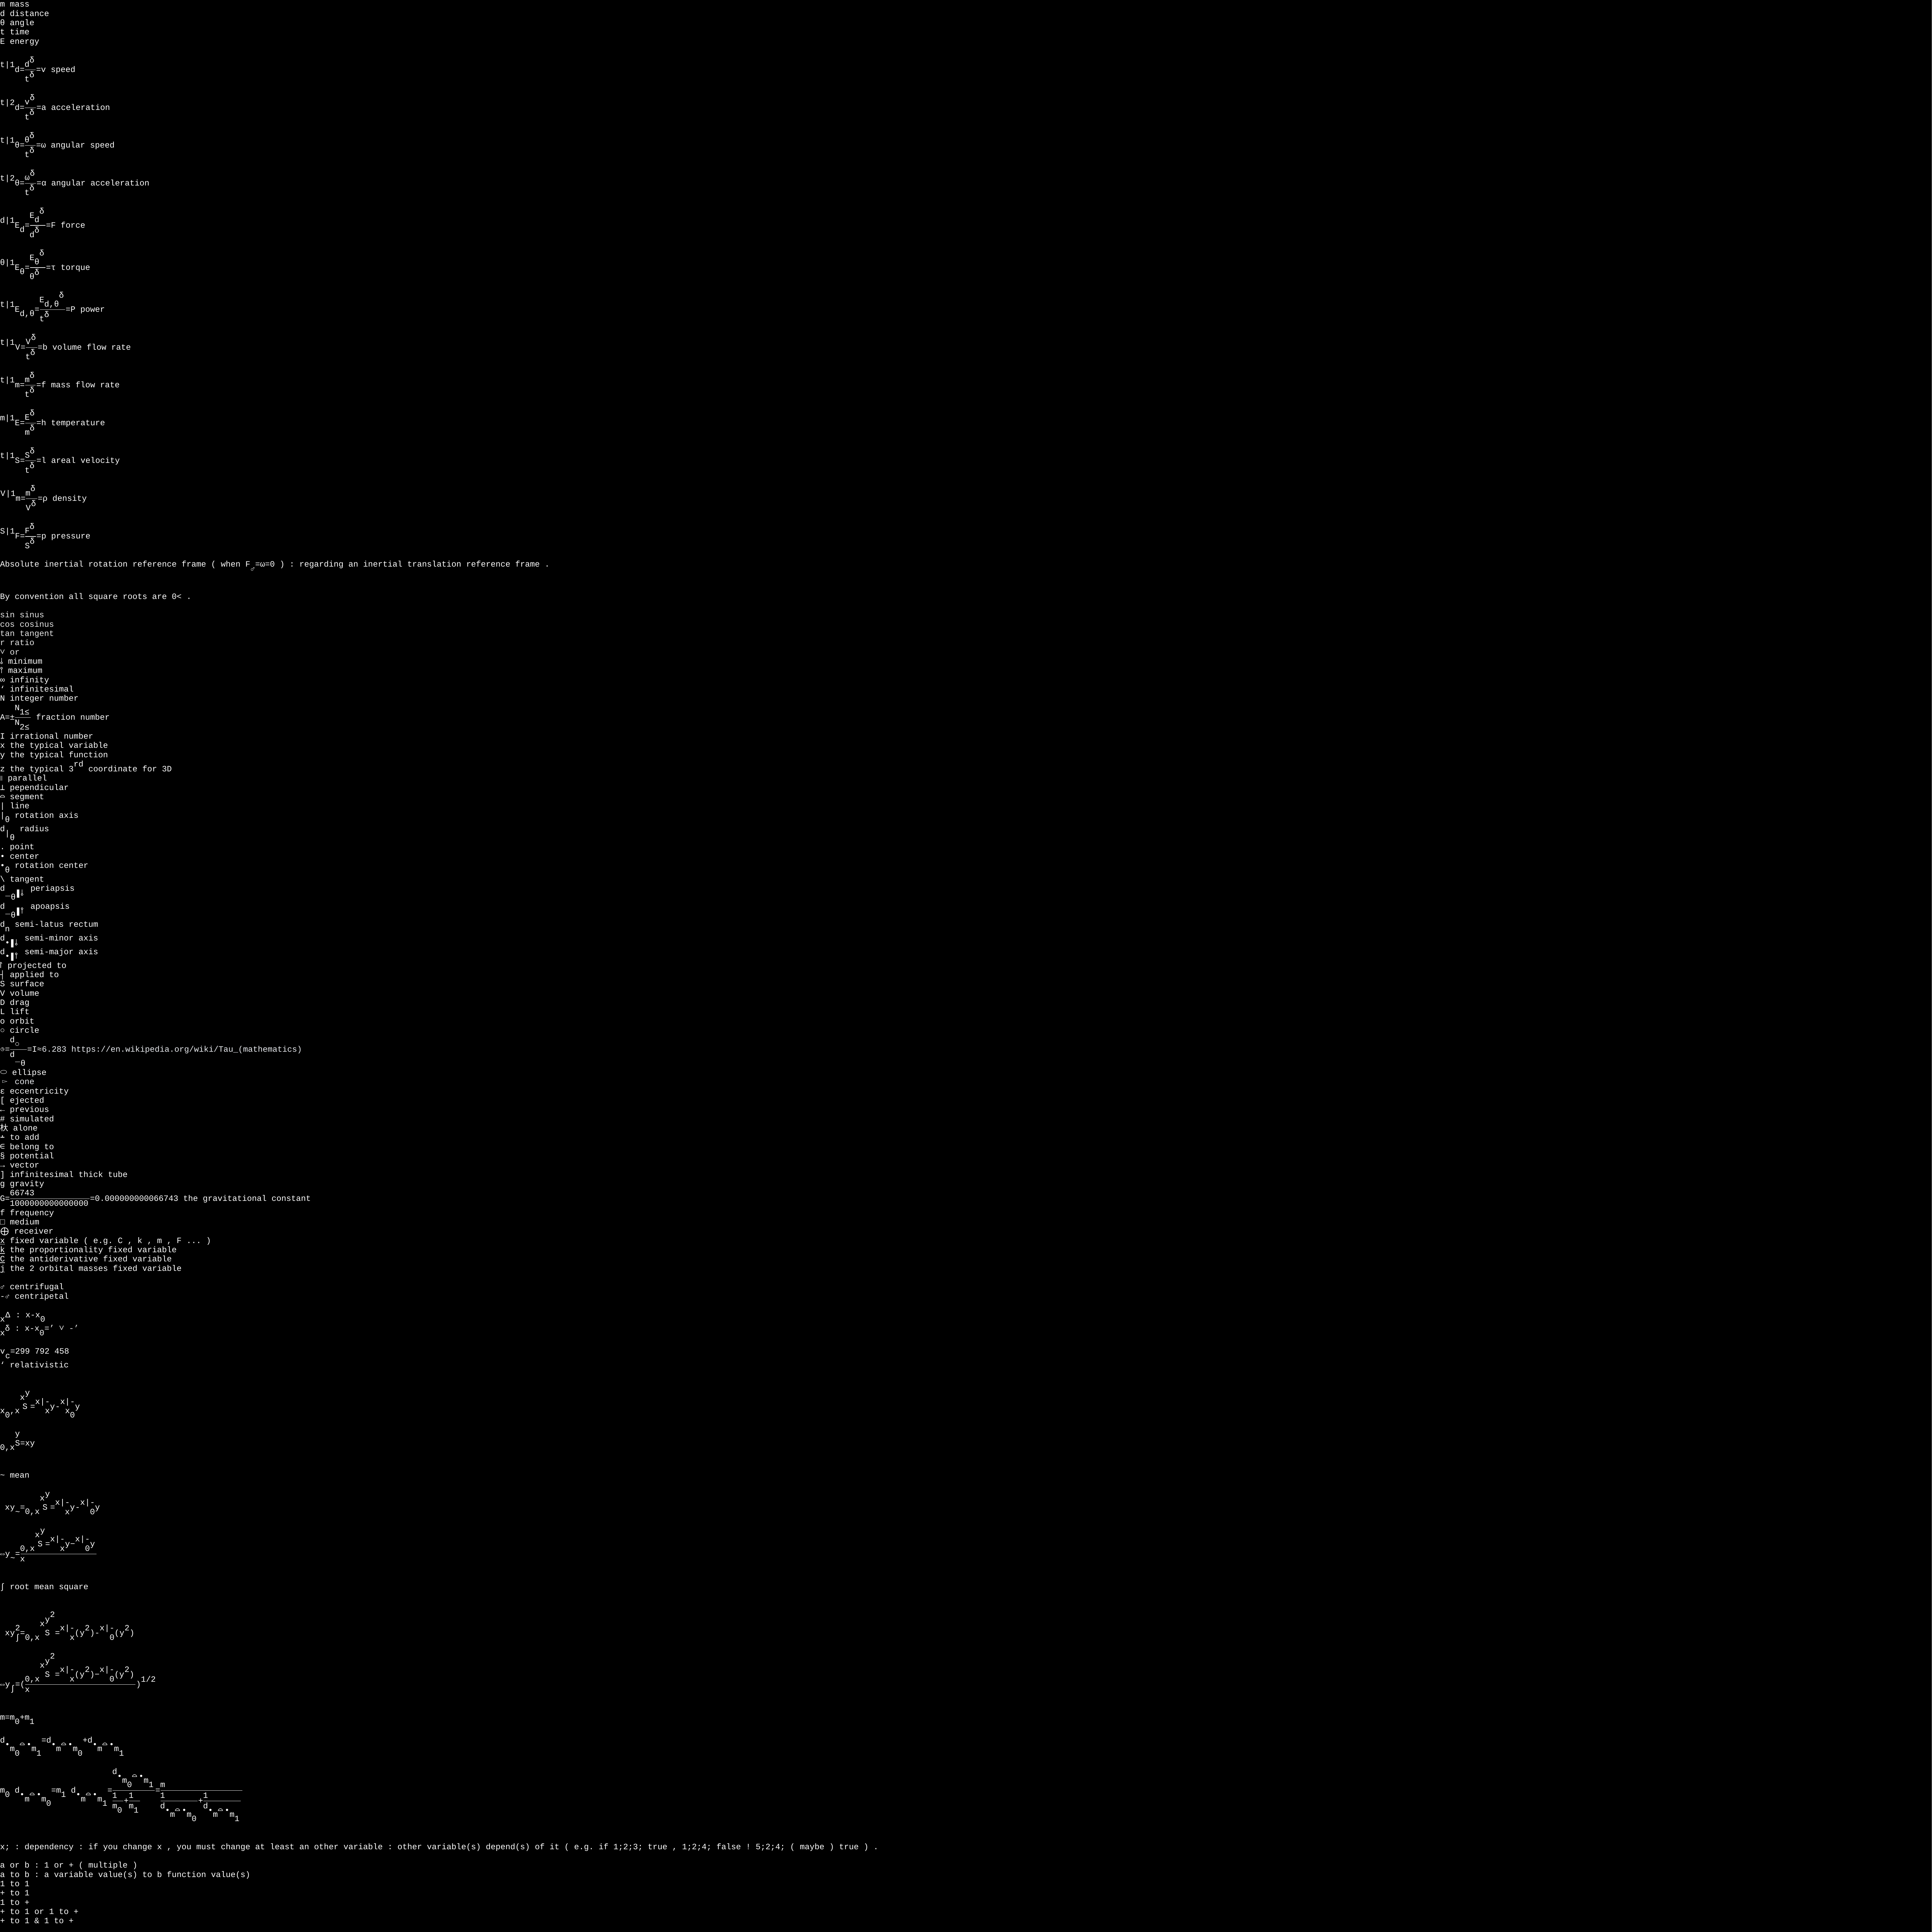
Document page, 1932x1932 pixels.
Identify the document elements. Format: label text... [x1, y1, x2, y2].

text : x- [0, 1310, 1932, 1324]
text apoapsis [0, 902, 1932, 920]
text ==f mass flow rate [0, 371, 1932, 399]
text □ medium [0, 1218, 1932, 1227]
text ∫ root mean square [0, 1582, 1932, 1592]
text z the typical coordinate for 3D [0, 760, 1932, 774]
text ○ circle [0, 1026, 1932, 1035]
text ==a acceleration [0, 94, 1932, 122]
text ==b volume flow rate [0, 333, 1932, 362]
text x==- [0, 1489, 1932, 1517]
text x; : dependency : if you change x , you must change at least an other variable : other variable(s) depend(s) of it ( e.g. if 1;2;3; true , 1;2;4; false ! 5;2;4; ( maybe ) true ) . [0, 1842, 1932, 1852]
text ==ω angular speed [0, 131, 1932, 160]
text ∈ belong to [0, 1142, 1932, 1152]
text =xy [0, 1430, 1932, 1452]
text f frequency [0, 1208, 1932, 1218]
text m mass [0, 0, 1932, 9]
text g gravity [0, 1180, 1932, 1189]
text ⨡ projected to [0, 961, 1932, 971]
text G==0.000000000066743 the gravitational constant [0, 1189, 1932, 1208]
text rotation center [0, 861, 1932, 875]
text 1 to 1 [0, 1880, 1932, 1889]
text ==τ torque [0, 249, 1932, 282]
text semi-major axis [0, 948, 1932, 961]
text t time [0, 28, 1932, 37]
text ♂ centrifugal [0, 1283, 1932, 1292]
text V volume [0, 989, 1932, 998]
text y the typical function [0, 750, 1932, 760]
text # simulated [0, 1115, 1932, 1124]
text ⨁ receiver [0, 1227, 1932, 1236]
text : x-=’ ∨ -’ [0, 1324, 1932, 1338]
text a to b : a variable value(s) to b function value(s) [0, 1870, 1932, 1880]
text =+ [0, 1736, 1932, 1758]
text D drag [0, 998, 1932, 1008]
text ==α angular acceleration [0, 169, 1932, 198]
text | line [0, 802, 1932, 811]
text ∥ parallel [0, 774, 1932, 783]
text § potential [0, 1152, 1932, 1161]
text Absolute inertial rotation reference frame ( when =ω=0 ) : regarding an inertial translation reference frame . [0, 560, 1932, 573]
text ⫯ maximum [0, 666, 1932, 676]
text ⟂ pependicular [0, 783, 1932, 792]
text • center [0, 852, 1932, 861]
text periapsis [0, 884, 1932, 902]
text tan tangent [0, 629, 1932, 639]
text [ ejected [0, 1096, 1932, 1105]
text ==l areal velocity [0, 447, 1932, 475]
text + to 1 [0, 1889, 1932, 1898]
text = == [0, 1767, 1932, 1824]
text ε eccentricity [0, 1087, 1932, 1096]
text ‘ infinitesimal [0, 685, 1932, 694]
text ‘ relativistic [0, 1361, 1932, 1370]
text ﬩ to add [0, 1133, 1932, 1142]
text radius [0, 825, 1932, 843]
text L lift [0, 1008, 1932, 1017]
text x fixed variable ( e.g. C , k , m , F ... ) [0, 1236, 1932, 1246]
text =299 792 458 [0, 1347, 1932, 1361]
text x==)-) [0, 1610, 1932, 1642]
text ∞ infinity [0, 676, 1932, 685]
text S surface [0, 980, 1932, 989]
text ⇔= [0, 1526, 1932, 1564]
text ==P power [0, 291, 1932, 324]
text ⌓ segment [0, 792, 1932, 802]
text C the antiderivative fixed variable [0, 1255, 1932, 1264]
text 1 to + [0, 1898, 1932, 1907]
text θ angle [0, 19, 1932, 28]
text + to 1 & 1 to + [0, 1917, 1932, 1926]
text ==h temperature [0, 409, 1932, 437]
text rotation axis [0, 811, 1932, 825]
text N integer number [0, 694, 1932, 703]
text \ tangent [0, 875, 1932, 884]
text 杕 alone [0, 1124, 1932, 1133]
text ┤ applied to [3, 971, 1932, 980]
text k the proportionality fixed variable [0, 1246, 1932, 1255]
text =- [0, 1389, 1932, 1420]
text ] infinitesimal thick tube [0, 1170, 1932, 1180]
text ⫰ minimum [0, 657, 1932, 666]
text d distance [0, 9, 1932, 19]
text ⬭ ellipse [0, 1068, 1932, 1078]
text ← previous [0, 1105, 1932, 1115]
text A=± fraction number [0, 703, 1932, 732]
text cos cosinus [0, 620, 1932, 629]
text r ratio [0, 639, 1932, 648]
text ◷==I≈6.283 https://en.wikipedia.org/wiki/Tau_(mathematics) [0, 1035, 1932, 1068]
text m=+ [0, 1713, 1932, 1727]
text ▻ cone [0, 1078, 1932, 1087]
text semi-latus rectum [0, 920, 1932, 934]
text ⇔=( [0, 1652, 1932, 1694]
text I irrational number [0, 732, 1932, 741]
text E energy [0, 37, 1932, 46]
text ==ρ density [0, 484, 1932, 513]
text ~ mean [0, 1471, 1932, 1480]
text sin sinus [0, 611, 1932, 620]
text → vector [0, 1161, 1932, 1170]
text -♂ centripetal [0, 1292, 1932, 1301]
text o orbit [0, 1017, 1932, 1026]
text ==F force [0, 207, 1932, 240]
text ==v speed [0, 56, 1932, 84]
text j the 2 orbital masses fixed variable [0, 1264, 1932, 1273]
text + to 1 or 1 to + [0, 1907, 1932, 1917]
text x the typical variable [0, 741, 1932, 750]
text . point [0, 843, 1932, 852]
text By convention all square roots are 0< . [0, 592, 1932, 601]
text ==p pressure [0, 522, 1932, 551]
text a or b : 1 or + ( multiple ) [0, 1861, 1932, 1870]
text semi-minor axis [0, 934, 1932, 948]
text ∨ or [0, 648, 1932, 657]
